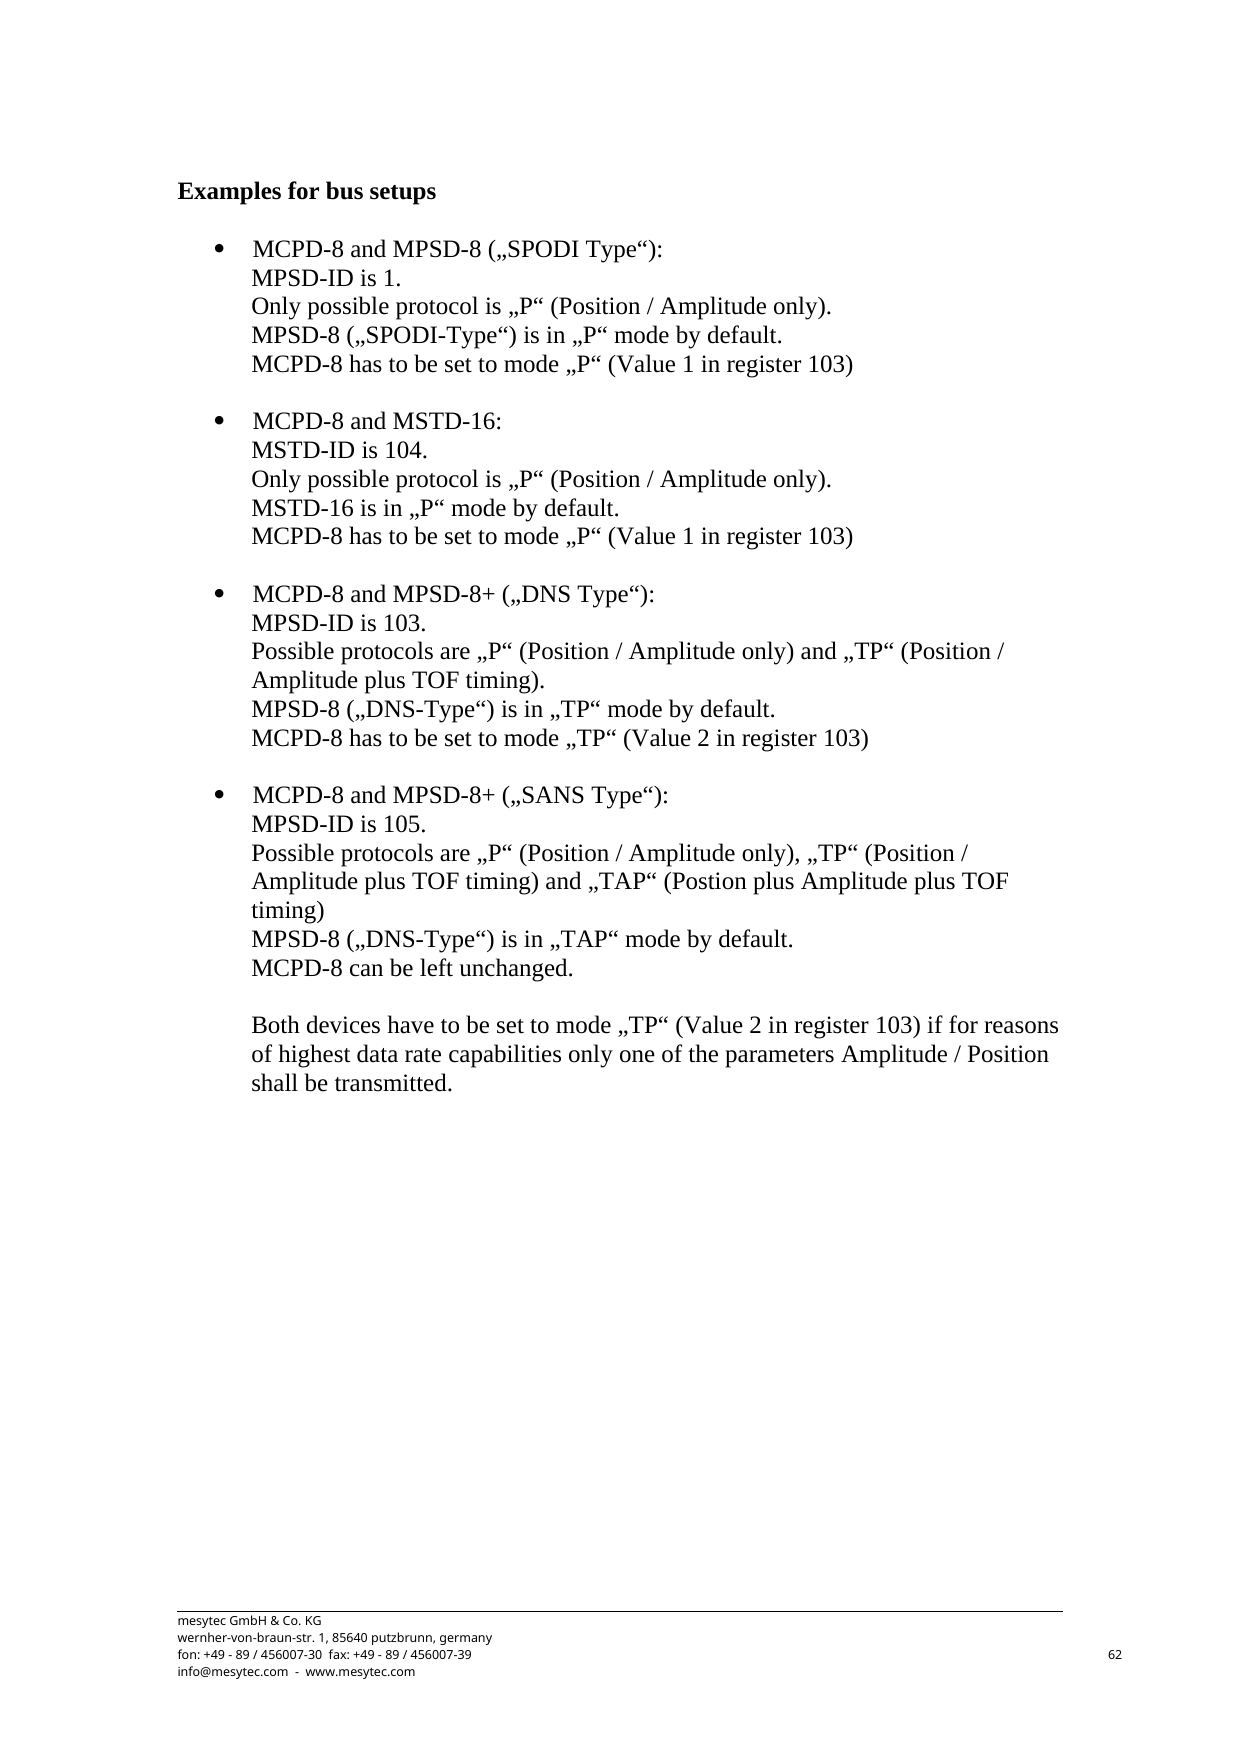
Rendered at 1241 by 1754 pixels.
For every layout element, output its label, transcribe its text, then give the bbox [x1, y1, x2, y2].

text MSTD-ID is 104. [177, 435, 1063, 464]
text MPSD-ID is 1. [177, 263, 1063, 291]
text MPSD-8 („DNS-Type“) is in „TAP“ mode by default. [177, 924, 1063, 953]
text Possible protocols are „P“ (Position / Amplitude only), „TP“ (Position / Amplitude plus TOF timing) and „TAP“ (Postion plus Amplitude plus TOF timing) [177, 838, 1063, 924]
text MCPD-8 has to be set to mode „TP“ (Value 2 in register 103) [177, 723, 1063, 751]
subtitle Examples for bus setups [177, 176, 1063, 205]
list MCPD-8 and MSTD-16: [215, 406, 1063, 435]
list MCPD-8 and MPSD-8 („SPODI Type“): [215, 234, 1063, 263]
text Only possible protocol is „P“ (Position / Amplitude only). [177, 291, 1063, 320]
text MCPD-8 has to be set to mode „P“ (Value 1 in register 103) [177, 349, 1063, 378]
text MCPD-8 can be left unchanged. [177, 953, 1063, 981]
text MPSD-8 („DNS-Type“) is in „TP“ mode by default. [177, 694, 1063, 723]
text Both devices have to be set to mode „TP“ (Value 2 in register 103) if for reasons [177, 1010, 1063, 1039]
text Possible protocols are „P“ (Position / Amplitude only) and „TP“ (Position / Amplitude plus TOF timing). [177, 636, 1063, 694]
text Only possible protocol is „P“ (Position / Amplitude only). [177, 464, 1063, 493]
text MSTD-16 is in „P“ mode by default. [177, 493, 1063, 521]
text of highest data rate capabilities only one of the parameters Amplitude / Position [177, 1039, 1063, 1068]
list MCPD-8 and MPSD-8+ („SANS Type“): [215, 780, 1063, 809]
text MPSD-ID is 103. [177, 608, 1063, 636]
text shall be transmitted. [177, 1068, 1063, 1096]
text MPSD-ID is 105. [177, 809, 1063, 838]
text MCPD-8 has to be set to mode „P“ (Value 1 in register 103) [177, 521, 1063, 550]
list MCPD-8 and MPSD-8+ („DNS Type“): [215, 579, 1063, 608]
text MPSD-8 („SPODI-Type“) is in „P“ mode by default. [177, 320, 1063, 349]
